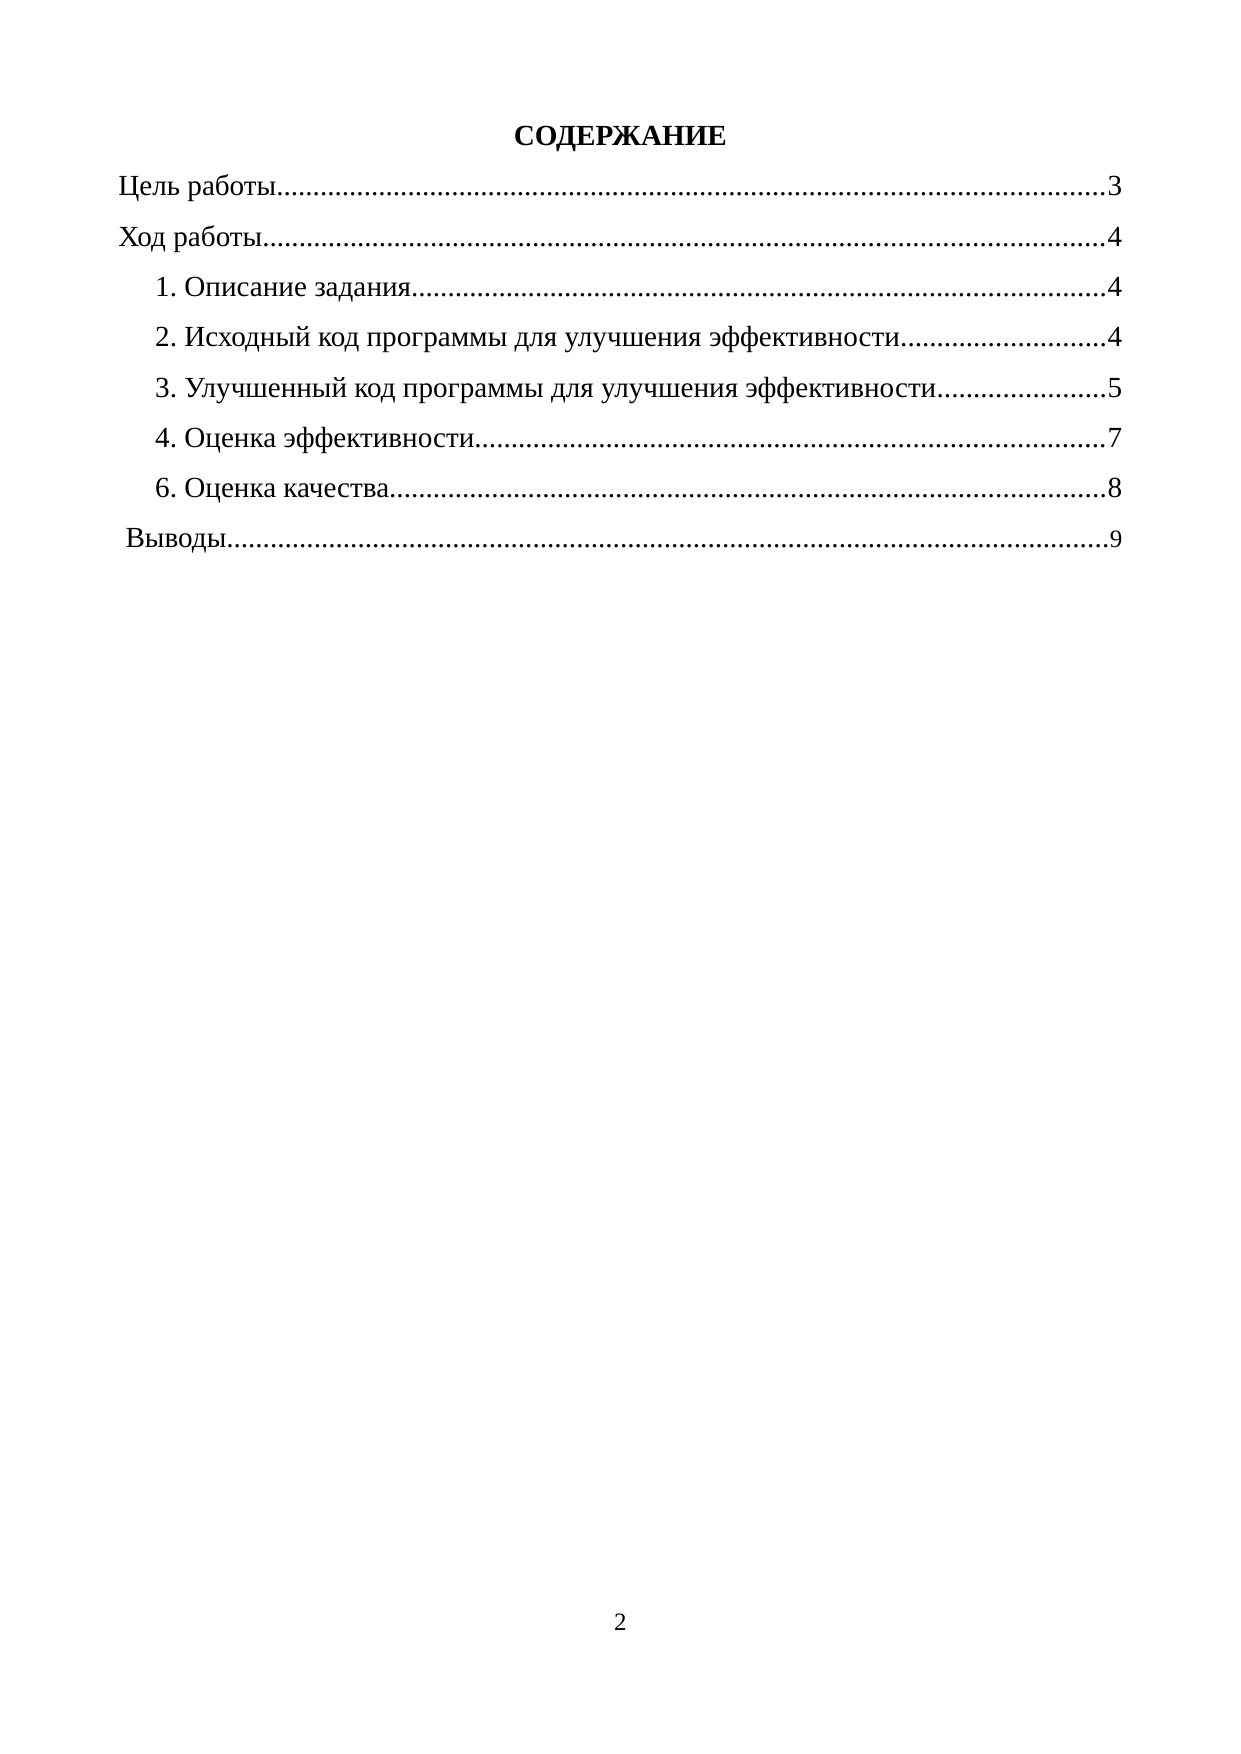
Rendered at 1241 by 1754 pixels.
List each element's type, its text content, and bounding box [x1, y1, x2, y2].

text Цель работы 3 [118, 168, 1122, 202]
text Выводы 9 [118, 521, 1122, 554]
text 2. Исходный код программы для улучшения эффективности 4 [148, 319, 1122, 353]
text Ход работы 4 [118, 219, 1122, 252]
text 6. Оценка качества 8 [148, 470, 1122, 504]
text 3. Улучшенный код программы для улучшения эффективности 5 [148, 370, 1122, 403]
text 4. Оценка эффективности 7 [148, 420, 1122, 453]
text 1. Описание задания 4 [148, 269, 1122, 303]
subtitle СОДЕРЖАНИЕ [118, 118, 1122, 152]
